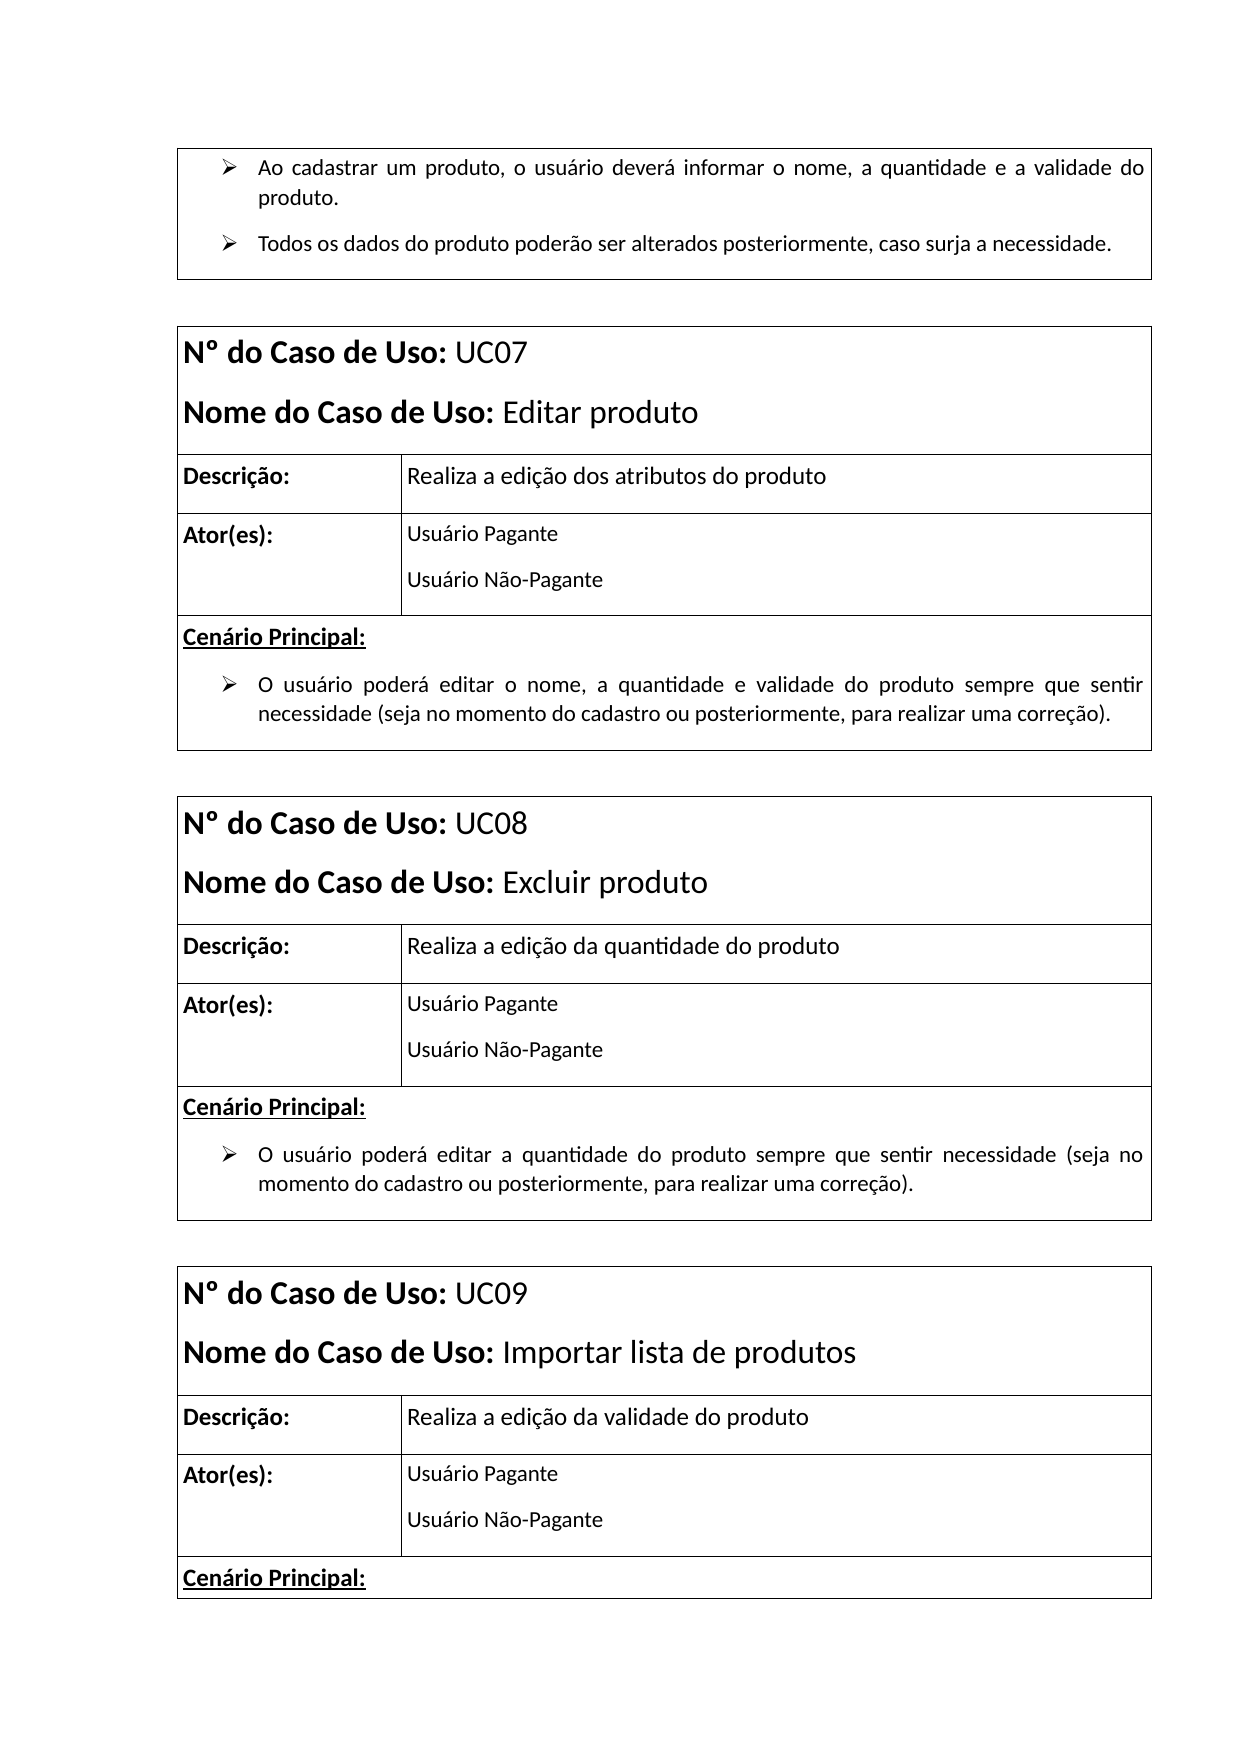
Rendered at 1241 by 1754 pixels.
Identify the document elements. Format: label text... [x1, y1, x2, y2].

table_cell Cenário Principal: O usuário poderá editar a quantidade do produto sempre que sentir necessidade (seja no momento do cadastro ou posteriormente, para realizar uma correção). [178, 1087, 1151, 1220]
table_cell Descrição: [178, 1396, 401, 1453]
table_cell Descrição: [178, 925, 401, 983]
table_cell Ator(es): [178, 514, 401, 615]
table_cell Descrição: [178, 455, 401, 513]
table_cell Realiza a edição dos atributos do produto [402, 455, 1151, 513]
table_cell Usuário Pagante Usuário Não-Pagante [402, 514, 1151, 615]
table_cell Ator(es): [178, 984, 401, 1086]
table_cell Cenário Principal: O usuário poderá editar a validade do produto sempre que sentir necessidade (seja no momento do cadastro ou posteriormente, para realizar uma correção). [178, 1557, 1151, 1598]
table_cell Usuário Pagante Usuário Não-Pagante [402, 1455, 1151, 1556]
table_header Nº do Caso de Uso: UC08 Nome do Caso de Uso: Excluir produto [178, 797, 1151, 924]
table_header Nº do Caso de Uso: UC07 Nome do Caso de Uso: Editar produto [178, 327, 1151, 454]
table_cell Cenário Principal: O usuário poderá editar o nome, a quantidade e validade do produto sempre que sentir necessidade (seja no momento do cadastro ou posteriormente, para realizar uma correção). [178, 616, 1151, 750]
table_cell Realiza a edição da validade do produto [402, 1396, 1151, 1453]
table_header Nº do Caso de Uso: UC09 Nome do Caso de Uso: Importar lista de produtos [178, 1267, 1151, 1395]
table_cell Ator(es): [178, 1455, 401, 1556]
table_cell Usuário Pagante Usuário Não-Pagante [402, 984, 1151, 1086]
table_cell Cenário Principal: O usuário conseguirá cadastrar produtos no sistema. Ao cadastrar um produto, o usuário deverá informar o nome, a quantidade e a validade do produto. Todos os dados do produto poderão ser alterados posteriormente, caso surja a necessidade. [178, 149, 1151, 279]
table_cell Realiza a edição da quantidade do produto [402, 925, 1151, 983]
